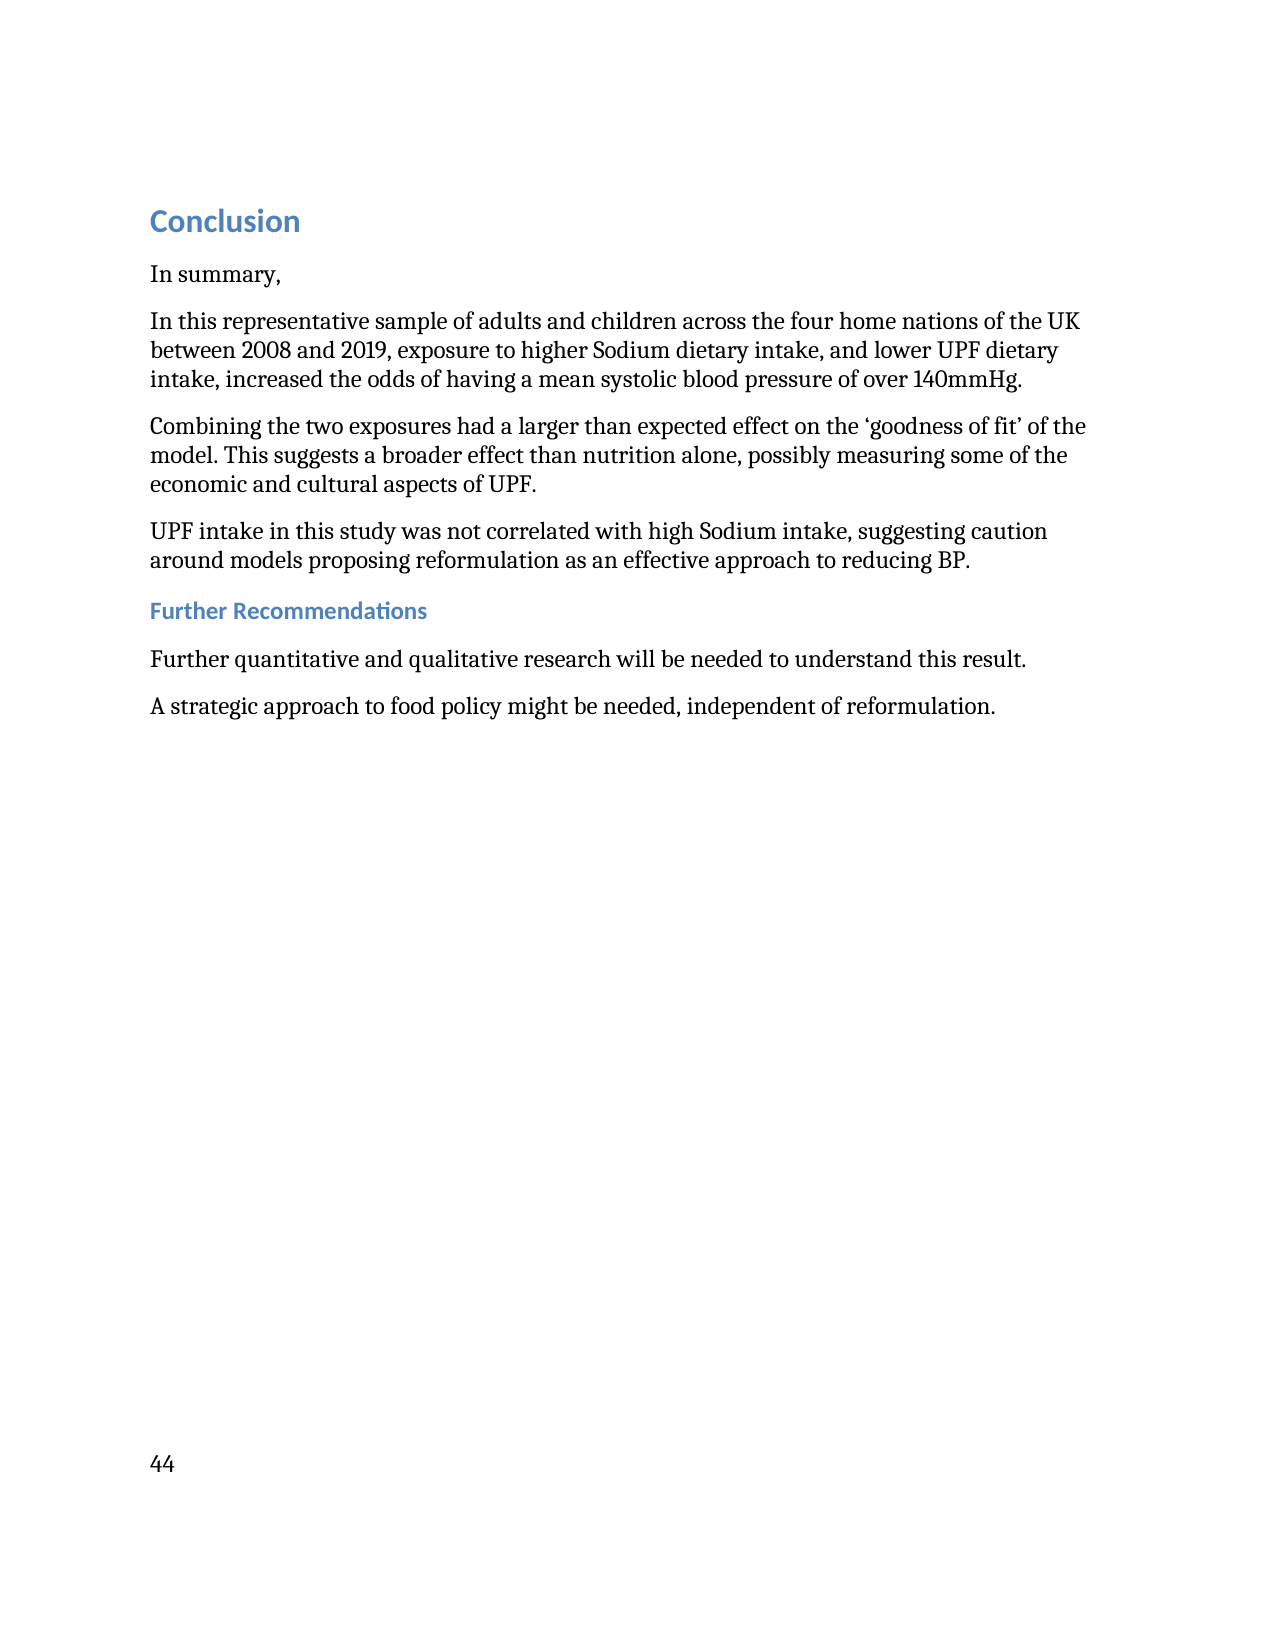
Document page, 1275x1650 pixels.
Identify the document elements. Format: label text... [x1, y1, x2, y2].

text UPF intake in this study was not correlated with high Sodium intake, suggesting caution around models proposing reformulation as an effective approach to reducing BP. [150, 517, 1125, 574]
subtitle Further Recommendations [150, 595, 1125, 626]
text A strategic approach to food policy might be needed, independent of reformulation. [150, 692, 1125, 721]
text In this representative sample of adults and children across the four home nations of the UK between 2008 and 2019, exposure to higher Sodium dietary intake, and lower UPF dietary intake, increased the odds of having a mean systolic blood pressure of over 140mmHg. [150, 307, 1125, 393]
text Combining the two exposures had a larger than expected effect on the ‘goodness of fit’ of the model. This suggests a broader effect than nutrition alone, possibly measuring some of the economic and cultural aspects of UPF. [150, 412, 1125, 498]
text Further quantitative and qualitative research will be needed to understand this result. [150, 644, 1125, 673]
text In summary, [150, 259, 1125, 288]
subtitle Conclusion [150, 200, 1125, 241]
